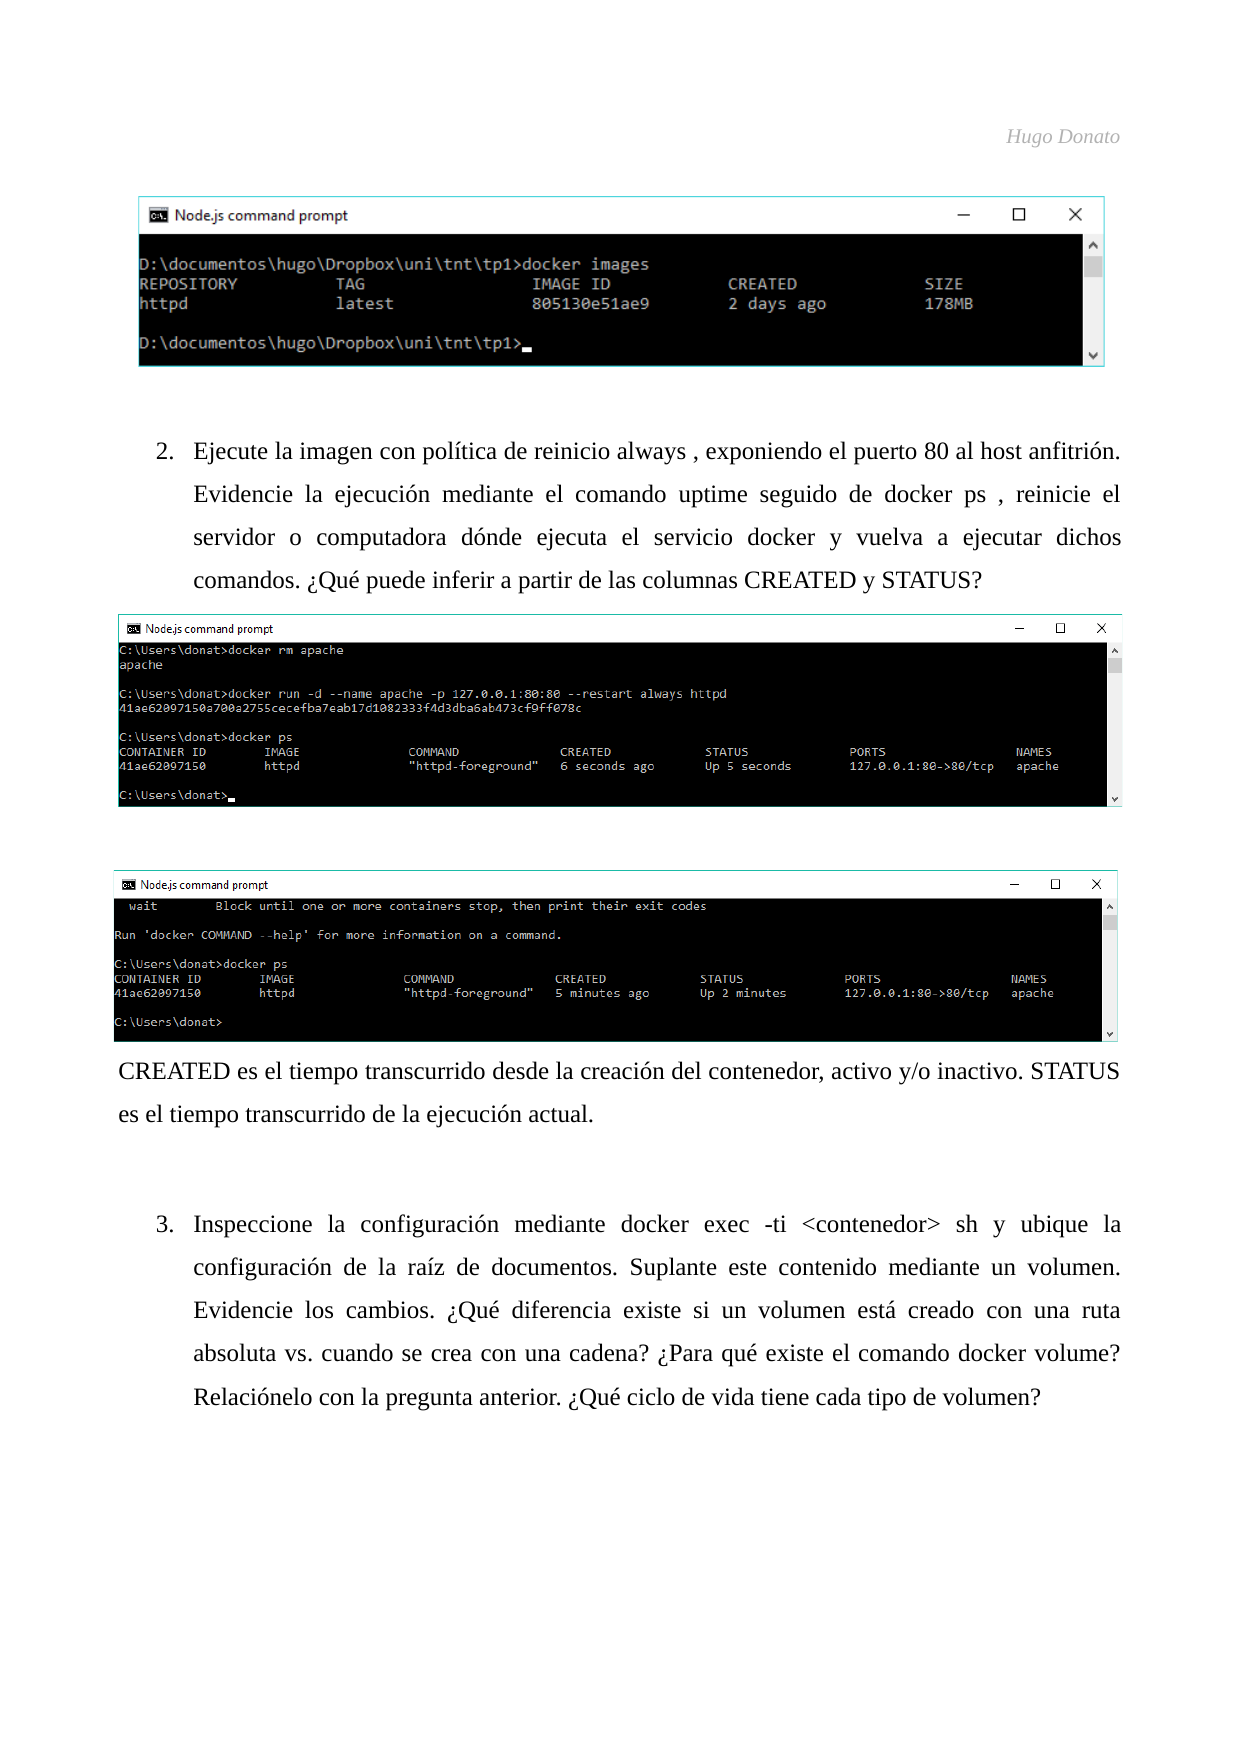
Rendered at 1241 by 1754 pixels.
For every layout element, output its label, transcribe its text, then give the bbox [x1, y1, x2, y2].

picture [113, 870, 1118, 1042]
text CREATED es el tiempo transcurrido desde la creación del contenedor, activo y/o inactivo. STATUS es el tiempo transcurrido de la ejecución actual. [118, 876, 1122, 1128]
list Inspeccione la configuración mediante docker exec -ti <contenedor> sh y ubique la configuración de la raíz de documentos. Suplante este contenido mediante un volumen. Evidencie los cambios. ¿Qué diferencia existe si un volumen está creado con una ruta absoluta vs. cuando se crea con una cadena? ¿Para qué existe el comando docker volume? Relaciónelo con la pregunta anterior. ¿Qué ciclo de vida tiene cada tipo de volumen? [156, 1209, 1122, 1410]
list Ejecute la imagen con política de reinicio always , exponiendo el puerto 80 al host anfitrión. Evidencie la ejecución mediante el comando uptime seguido de docker ps , reinicie el servidor o computadora dónde ejecuta el servicio docker y vuelva a ejecutar dichos comandos. ¿Qué puede inferir a partir de las columnas CREATED y STATUS? [156, 436, 1122, 594]
picture [118, 614, 1123, 807]
picture [138, 196, 1105, 367]
